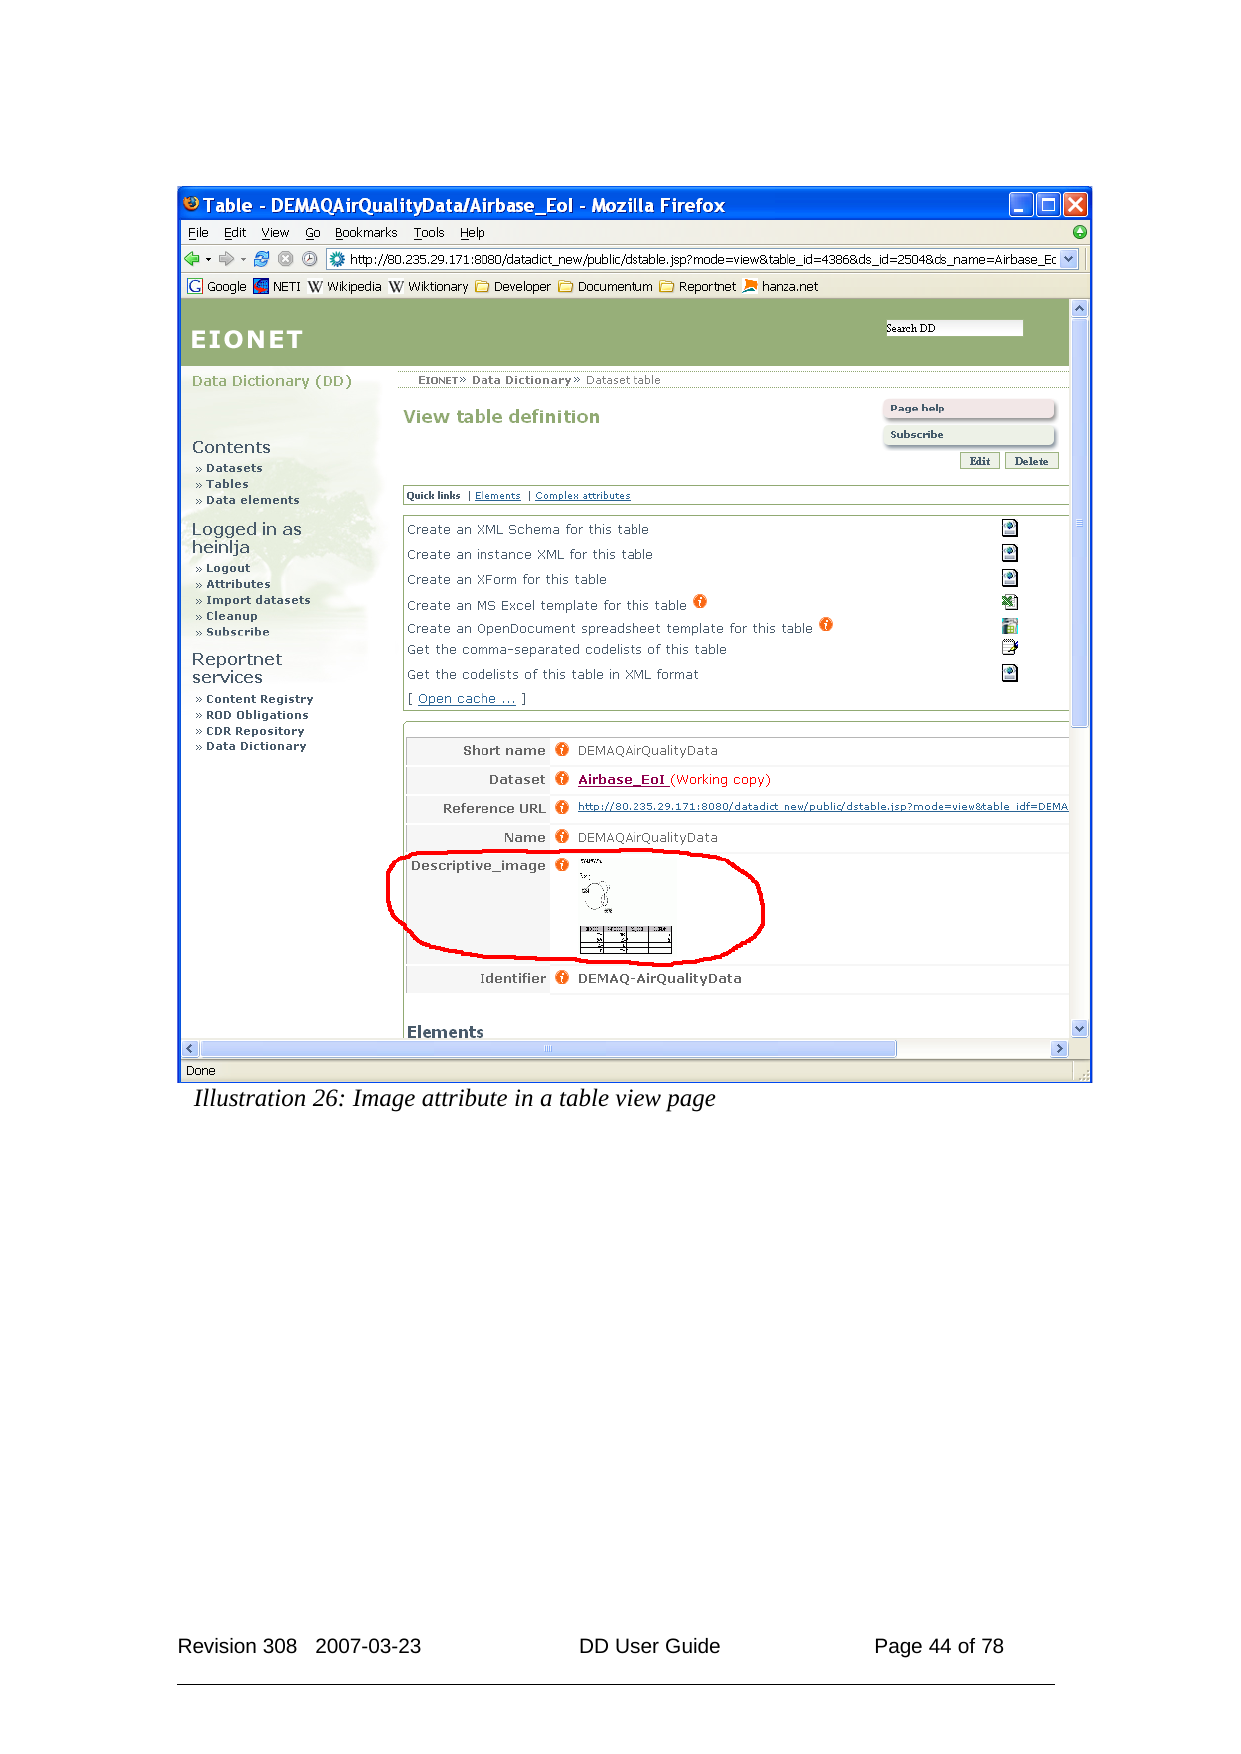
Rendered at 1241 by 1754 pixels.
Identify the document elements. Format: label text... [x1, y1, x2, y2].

text Illustration 26: Image attribute in a table view page [194, 1083, 1076, 1112]
